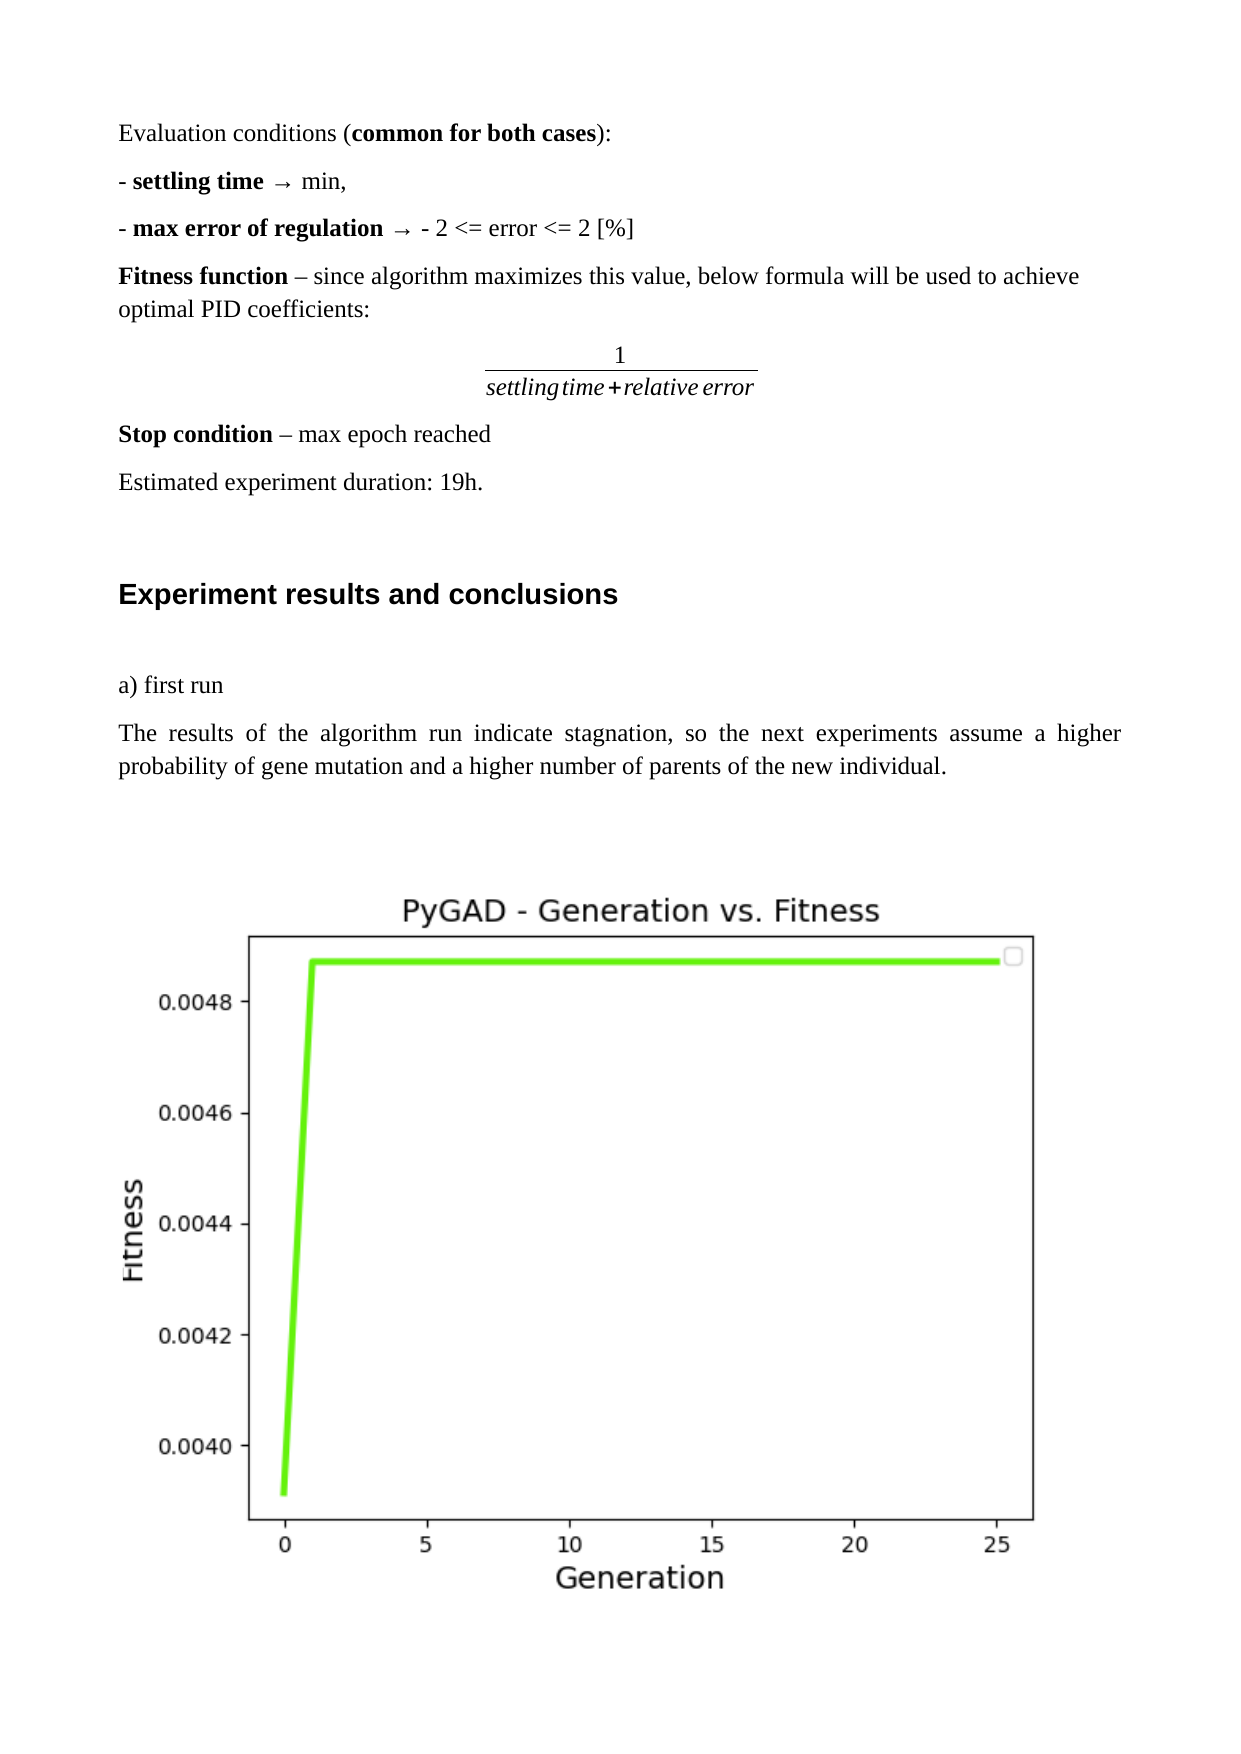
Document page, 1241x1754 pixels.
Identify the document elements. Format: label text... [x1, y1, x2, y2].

text - max error of regulation → - 2 <= error <= 2 [%] [118, 213, 1122, 242]
subtitle Experiment results and conclusions [118, 577, 1122, 610]
text Evaluation conditions (common for both cases): [118, 118, 1122, 147]
text Fitness function – since algorithm maximizes this value, below formula will be used to achieve optimal PID coefficients: [118, 261, 1122, 323]
text Estimated experiment duration: 19h. [118, 467, 1122, 496]
text The results of the algorithm run indicate stagnation, so the next experiments assume a higher probability of gene mutation and a higher number of parents of the new individual. [118, 718, 1122, 780]
picture [122, 846, 1118, 1592]
text Stop condition – max epoch reached [118, 419, 1122, 448]
text - settling time → min, [118, 166, 1122, 194]
text a) first run [118, 670, 1122, 699]
